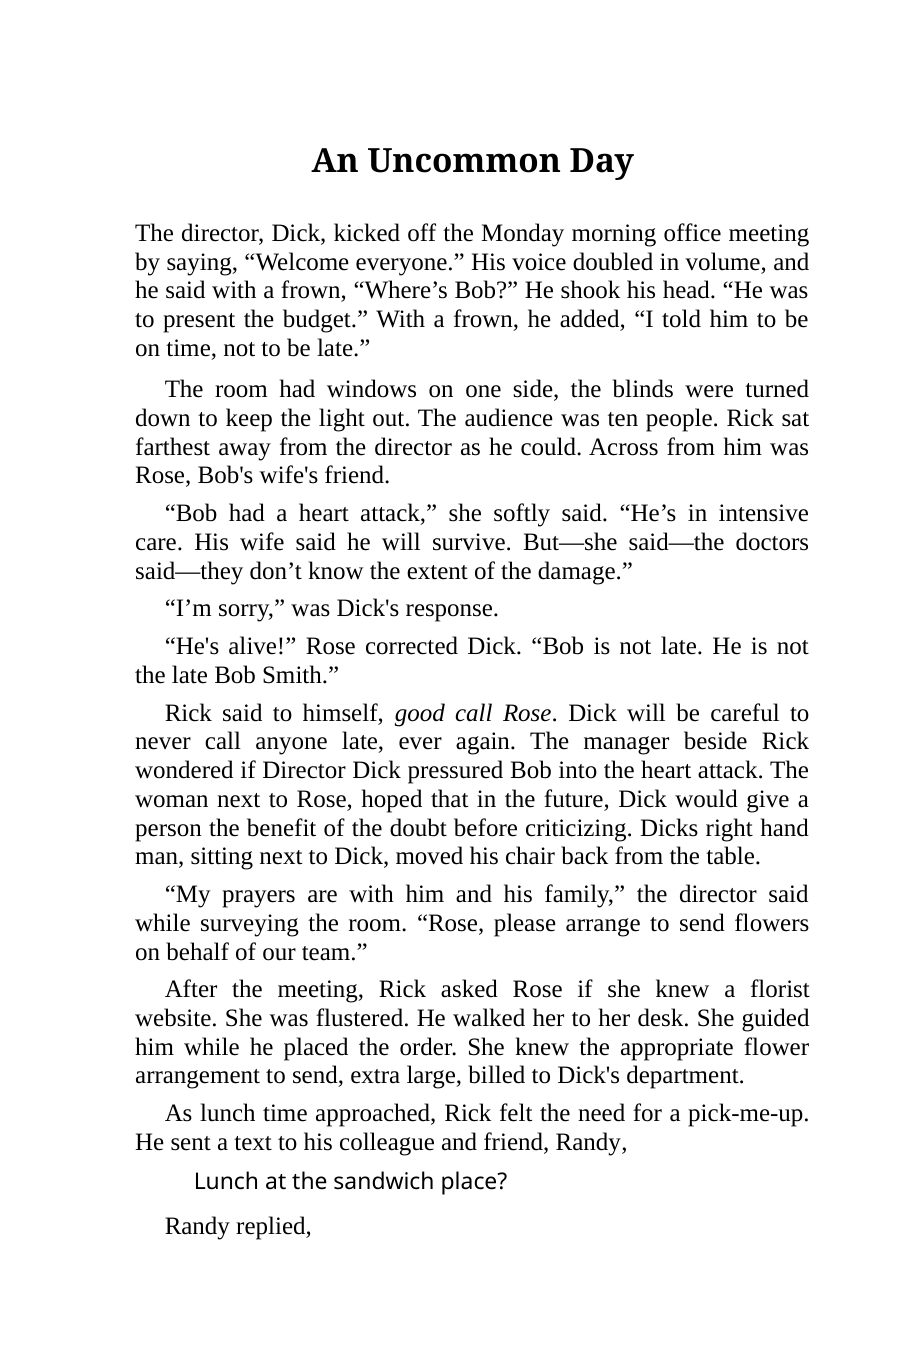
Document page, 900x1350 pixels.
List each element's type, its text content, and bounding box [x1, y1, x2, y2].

text “He's alive!” Rose corrected Dick. “Bob is not late. He is not the late Bob Smith.” [135, 631, 810, 689]
text “Bob had a heart attack,” she softly said. “He’s in intensive care. His wife said he will survive. But—she said—the doctors said—they don’t know the extent of the damage.” [135, 498, 810, 584]
subtitle An Uncommon Day [135, 137, 810, 182]
text After the meeting, Rick asked Rose if she knew a florist website. She was flustered. He walked her to her desk. She guided him while he placed the order. She knew the appropriate flower arrangement to send, extra large, billed to Dick's department. [135, 974, 810, 1089]
text The director, Dick, kicked off the Monday morning office meeting by saying, “Welcome everyone.” His voice doubled in volume, and he said with a frown, “Where’s Bob?” He shook his head. “He was to present the budget.” With a frown, he added, “I told him to be on time, not to be late.” [135, 218, 810, 362]
text “I’m sorry,” was Dick's response. [135, 593, 810, 622]
text Lunch at the sandwich place? [193, 1165, 751, 1196]
text As lunch time approached, Rick felt the need for a pick-me-up. He sent a text to his colleague and friend, Randy, [135, 1098, 810, 1156]
text Rick said to himself, good call Rose. Dick will be careful to never call anyone late, ever again. The manager beside Rick wondered if Director Dick pressured Bob into the heart attack. The woman next to Rose, hoped that in the future, Dick would give a person the benefit of the doubt before criticizing. Dicks right hand man, sitting next to Dick, moved his chair back from the table. [135, 698, 810, 870]
text “My prayers are with him and his family,” the director said while surveying the room. “Rose, please arrange to send flowers on behalf of our team.” [135, 879, 810, 965]
text Randy replied, [135, 1211, 810, 1240]
text The room had windows on one side, the blinds were turned down to keep the light out. The audience was ten people. Rick sat farthest away from the director as he could. Across from him was Rose, Bob's wife's friend. [135, 374, 810, 489]
